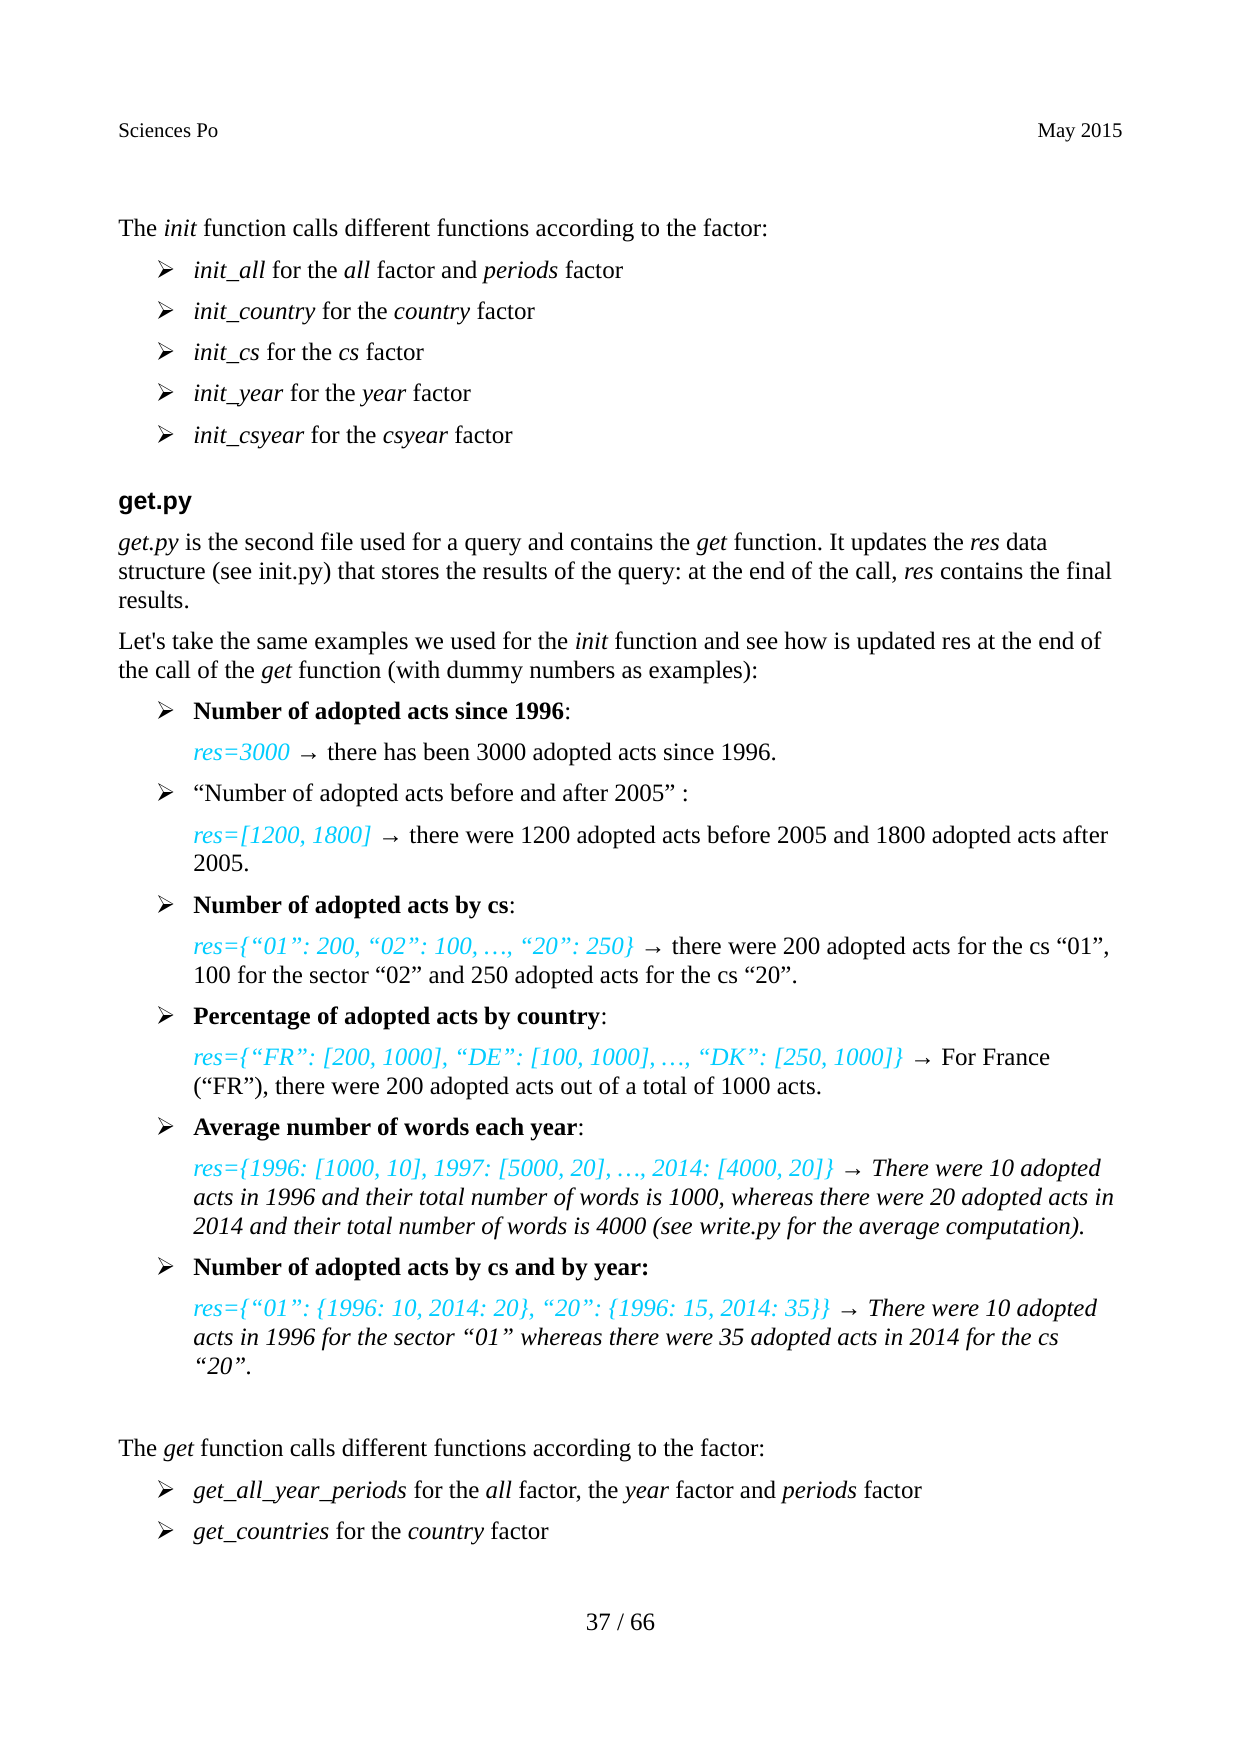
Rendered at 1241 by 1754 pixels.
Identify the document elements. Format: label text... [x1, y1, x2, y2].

list Average number of words each year: [156, 1112, 1122, 1141]
subtitle get.py [118, 486, 1122, 515]
list init_csyear for the csyear factor [156, 420, 1122, 448]
list Number of adopted acts by cs and by year: [156, 1252, 1122, 1281]
text The get function calls different functions according to the factor: [118, 1433, 1122, 1462]
list “Number of adopted acts before and after 2005” : [156, 778, 1122, 807]
list init_cs for the cs factor [156, 337, 1122, 366]
list res={1996: [1000, 10], 1997: [5000, 20], …, 2014: [4000, 20]} → There were 10 adopted acts in 1996 and their total number of words is 1000, whereas there were 20 adopted acts in 2014 and their total number of words is 4000 (see write.py for the average computation). [156, 1153, 1122, 1240]
list Number of adopted acts since 1996: [156, 696, 1122, 725]
list get_all_year_periods for the all factor, the year factor and periods factor [156, 1475, 1122, 1503]
list Number of adopted acts by cs: [156, 890, 1122, 918]
list res={“01”: {1996: 10, 2014: 20}, “20”: {1996: 15, 2014: 35}} → There were 10 adopted acts in 1996 for the sector “01” whereas there were 35 adopted acts in 2014 for the cs “20”. [156, 1293, 1122, 1380]
list init_all for the all factor and periods factor [156, 255, 1122, 283]
list get_countries for the country factor [156, 1516, 1122, 1545]
text Let's take the same examples we used for the init function and see how is updated res at the end of the call of the get function (with dummy numbers as examples): [118, 626, 1122, 683]
list res=3000 → there has been 3000 adopted acts since 1996. [156, 737, 1122, 766]
list res={“01”: 200, “02”: 100, …, “20”: 250} → there were 200 adopted acts for the cs “01”, 100 for the sector “02” and 250 adopted acts for the cs “20”. [156, 931, 1122, 988]
text get.py is the second file used for a query and contains the get function. It updates the res data structure (see init.py) that stores the results of the query: at the end of the call, res contains the final results. [118, 527, 1122, 613]
list init_year for the year factor [156, 378, 1122, 407]
list init_country for the country factor [156, 296, 1122, 325]
list Percentage of adopted acts by country: [156, 1001, 1122, 1030]
list res={“FR”: [200, 1000], “DE”: [100, 1000], …, “DK”: [250, 1000]} → For France (“FR”), there were 200 adopted acts out of a total of 1000 acts. [156, 1042, 1122, 1100]
text The init function calls different functions according to the factor: [118, 213, 1122, 242]
list res=[1200, 1800] → there were 1200 adopted acts before 2005 and 1800 adopted acts after 2005. [156, 820, 1122, 877]
